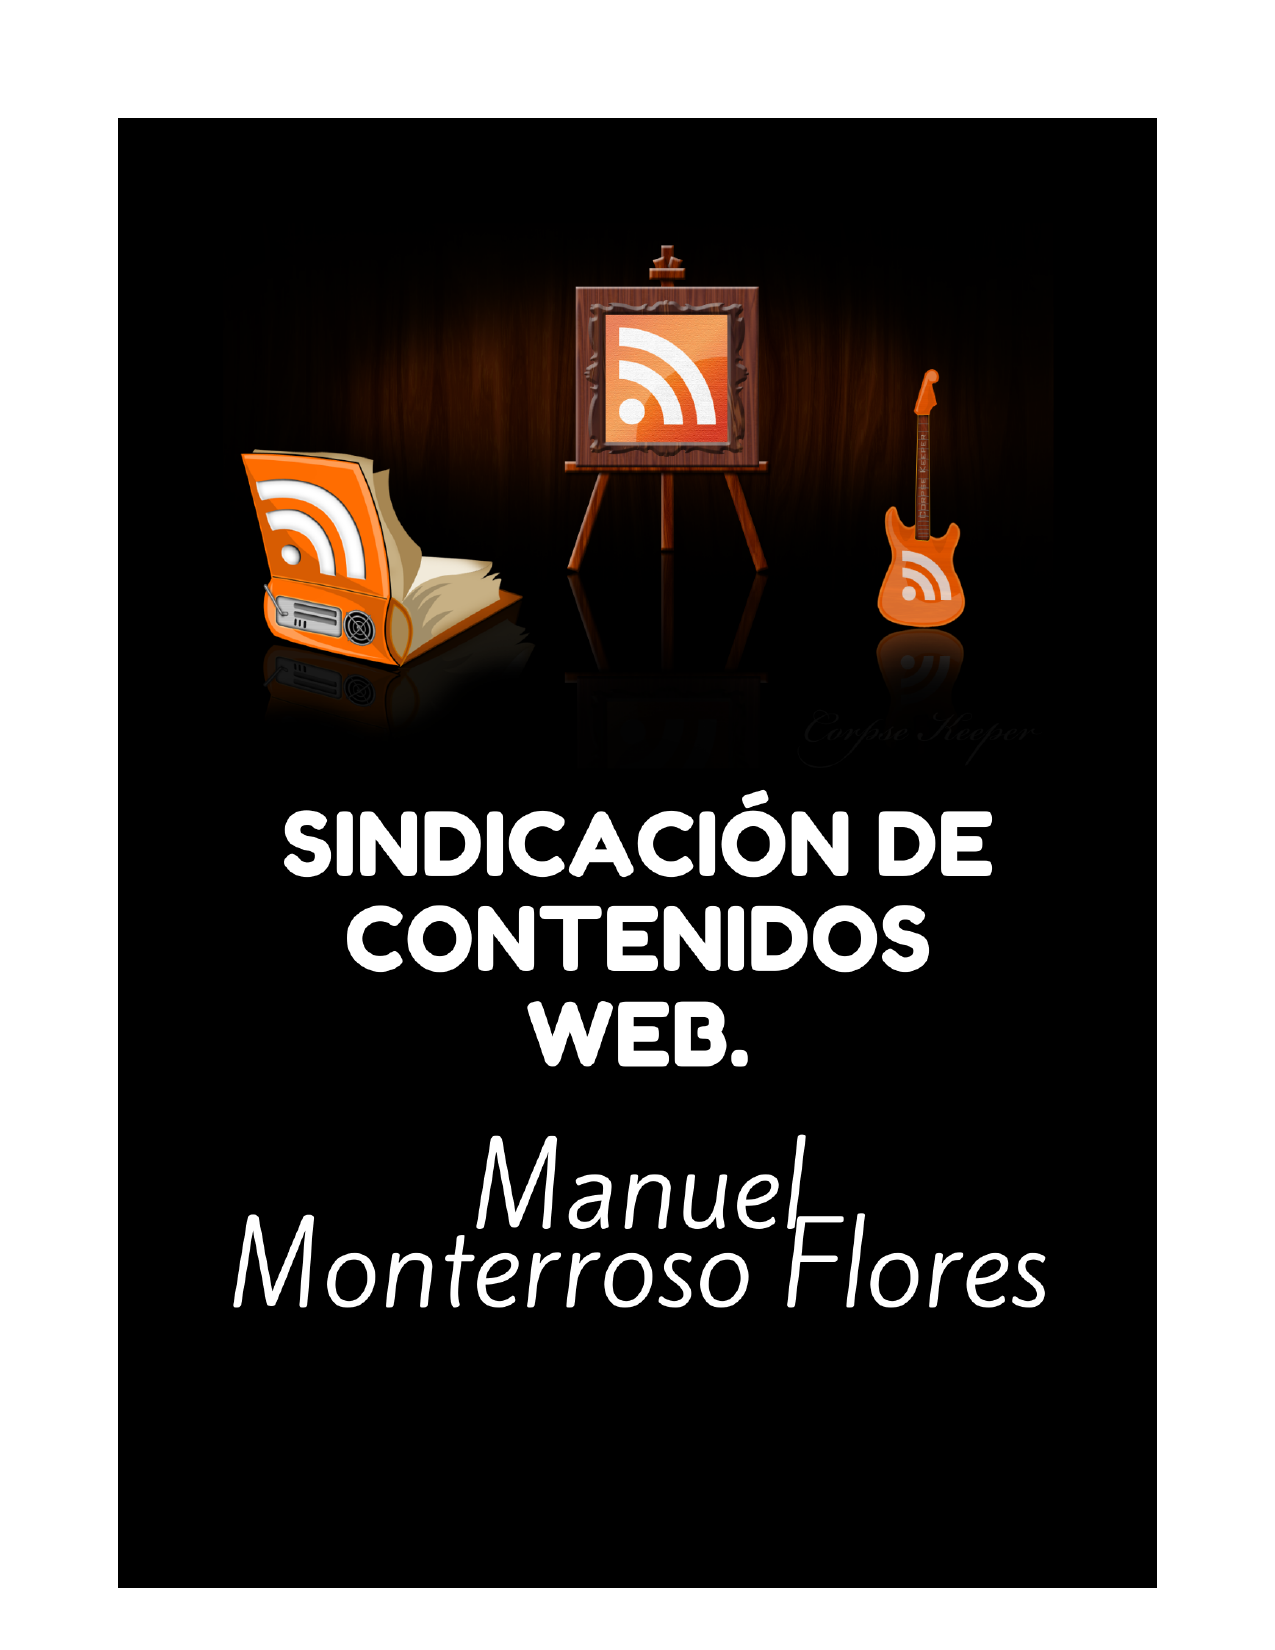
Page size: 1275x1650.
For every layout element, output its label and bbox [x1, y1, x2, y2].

picture [118, 118, 1157, 1588]
